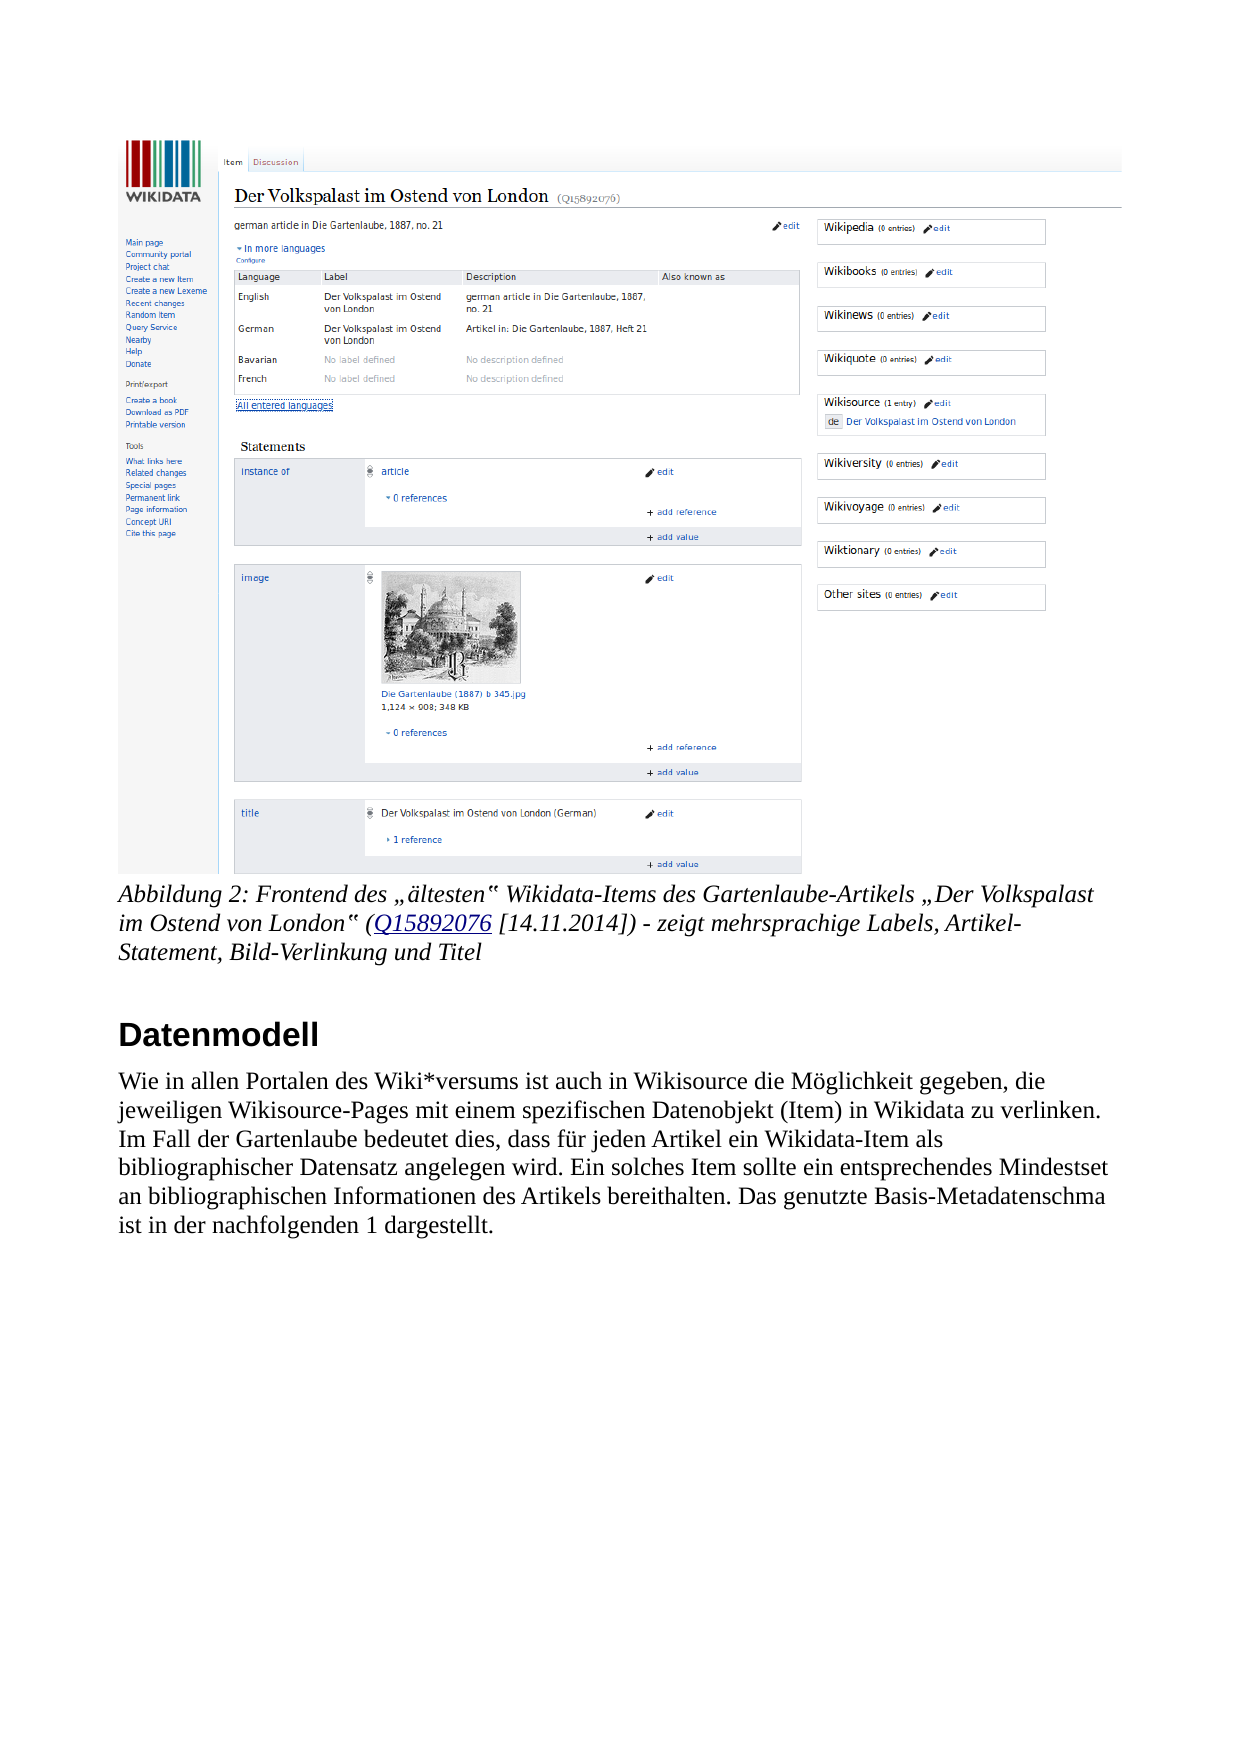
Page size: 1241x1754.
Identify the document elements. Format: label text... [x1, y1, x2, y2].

picture [118, 130, 1122, 874]
subtitle Datenmodell [118, 1015, 1122, 1054]
text Abbildung 2: Frontend des „ältesten‟ Wikidata-Items des Gartenlaube-Artikels „Der Volkspalast im Ostend von London‟ (Q15892076 [14.11.2014]) - zeigt mehrsprachige Labels, Artikel-Statement, Bild-Verlinkung und Titel [118, 874, 1122, 966]
text Wie in allen Portalen des Wiki*versums ist auch in Wikisource die Möglichkeit gegeben, die jeweiligen Wikisource-Pages mit einem spezifischen Datenobjekt (Item) in Wikidata zu verlinken. Im Fall der Gartenlaube bedeutet dies, dass für jeden Artikel ein Wikidata-Item als bibliographischer Datensatz angelegen wird. Ein solches Item sollte ein entsprechendes Mindestset an bibliographischen Informationen des Artikels bereithalten. Das genutzte Basis-Metadatenschma ist in der nachfolgenden Tabelle 1 dargestellt. [118, 1066, 1122, 1239]
